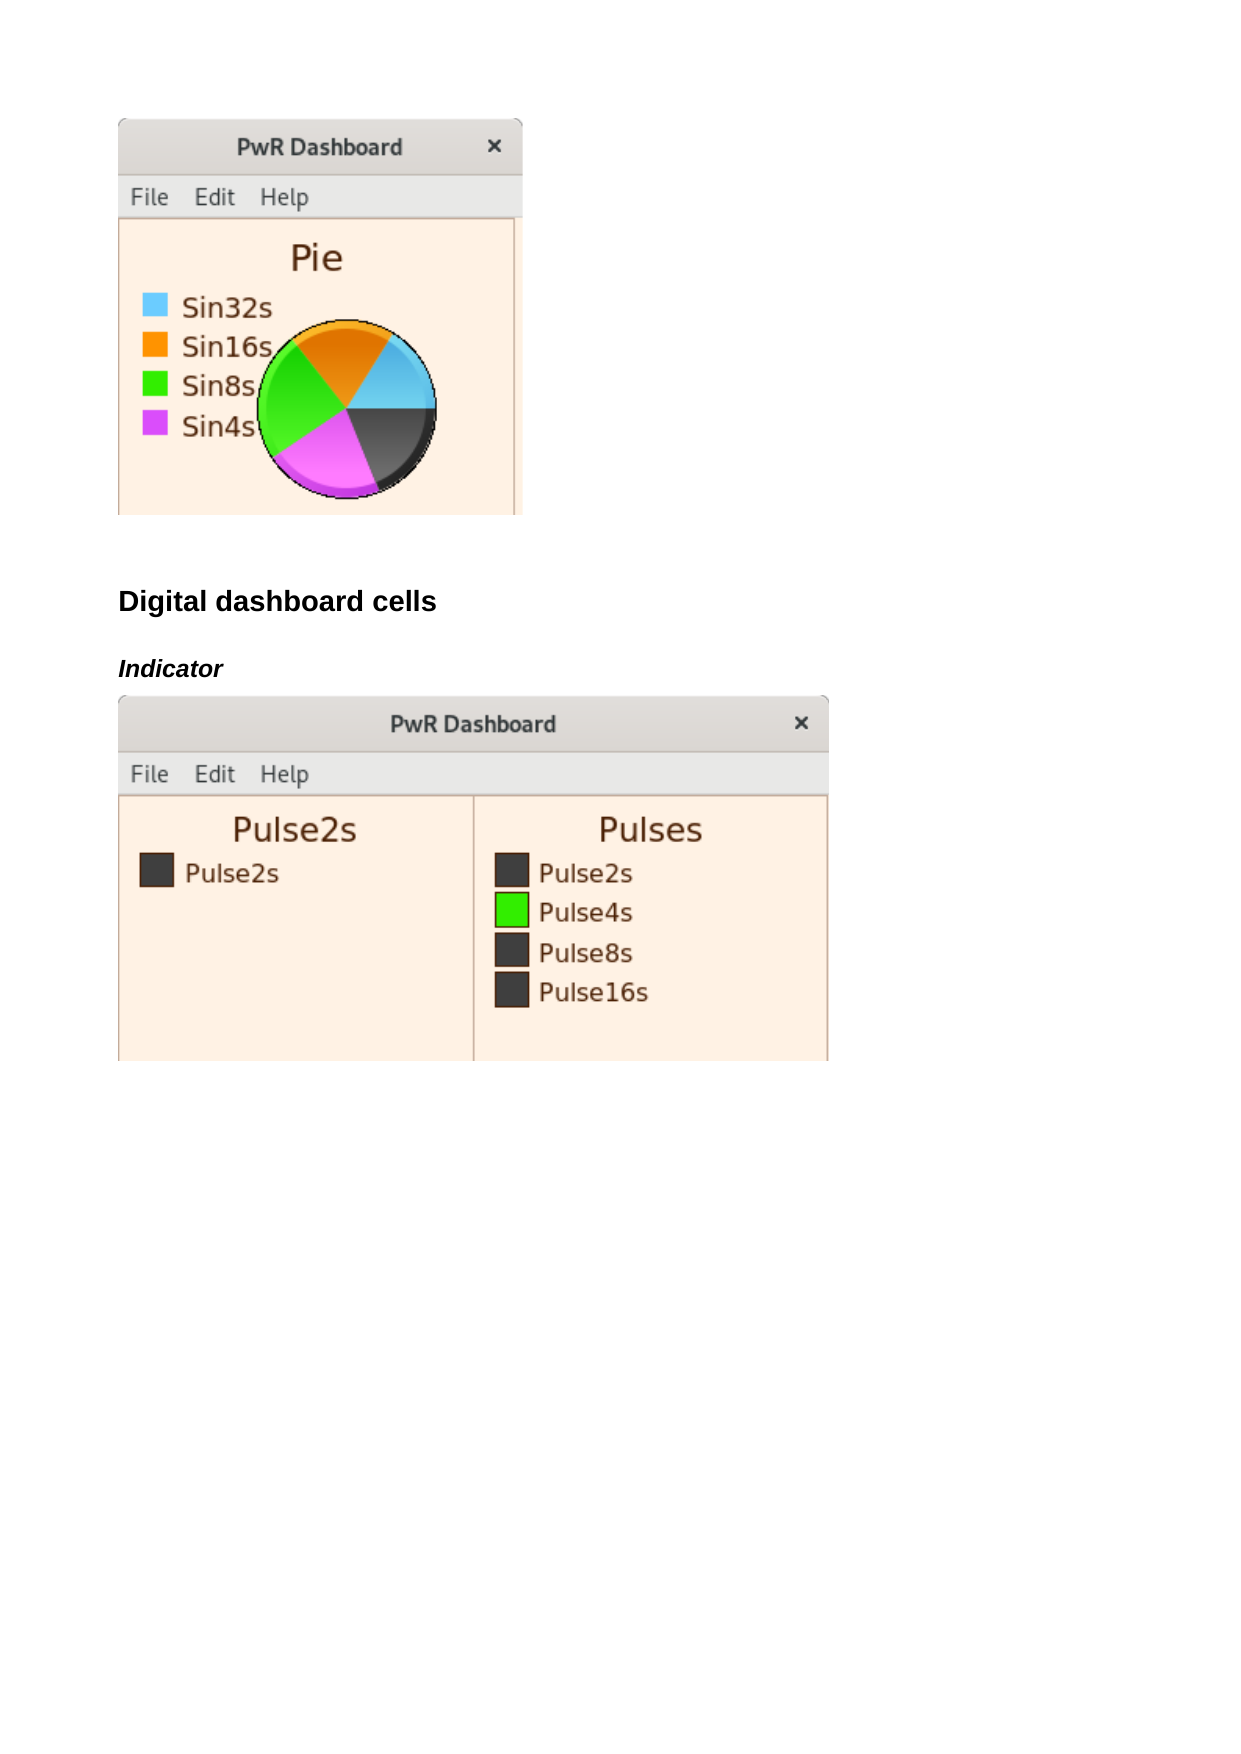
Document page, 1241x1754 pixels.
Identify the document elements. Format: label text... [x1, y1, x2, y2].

picture [118, 695, 829, 1061]
picture [118, 118, 523, 515]
subtitle Digital dashboard cells [118, 585, 1122, 618]
subtitle Indicator [118, 655, 1122, 683]
